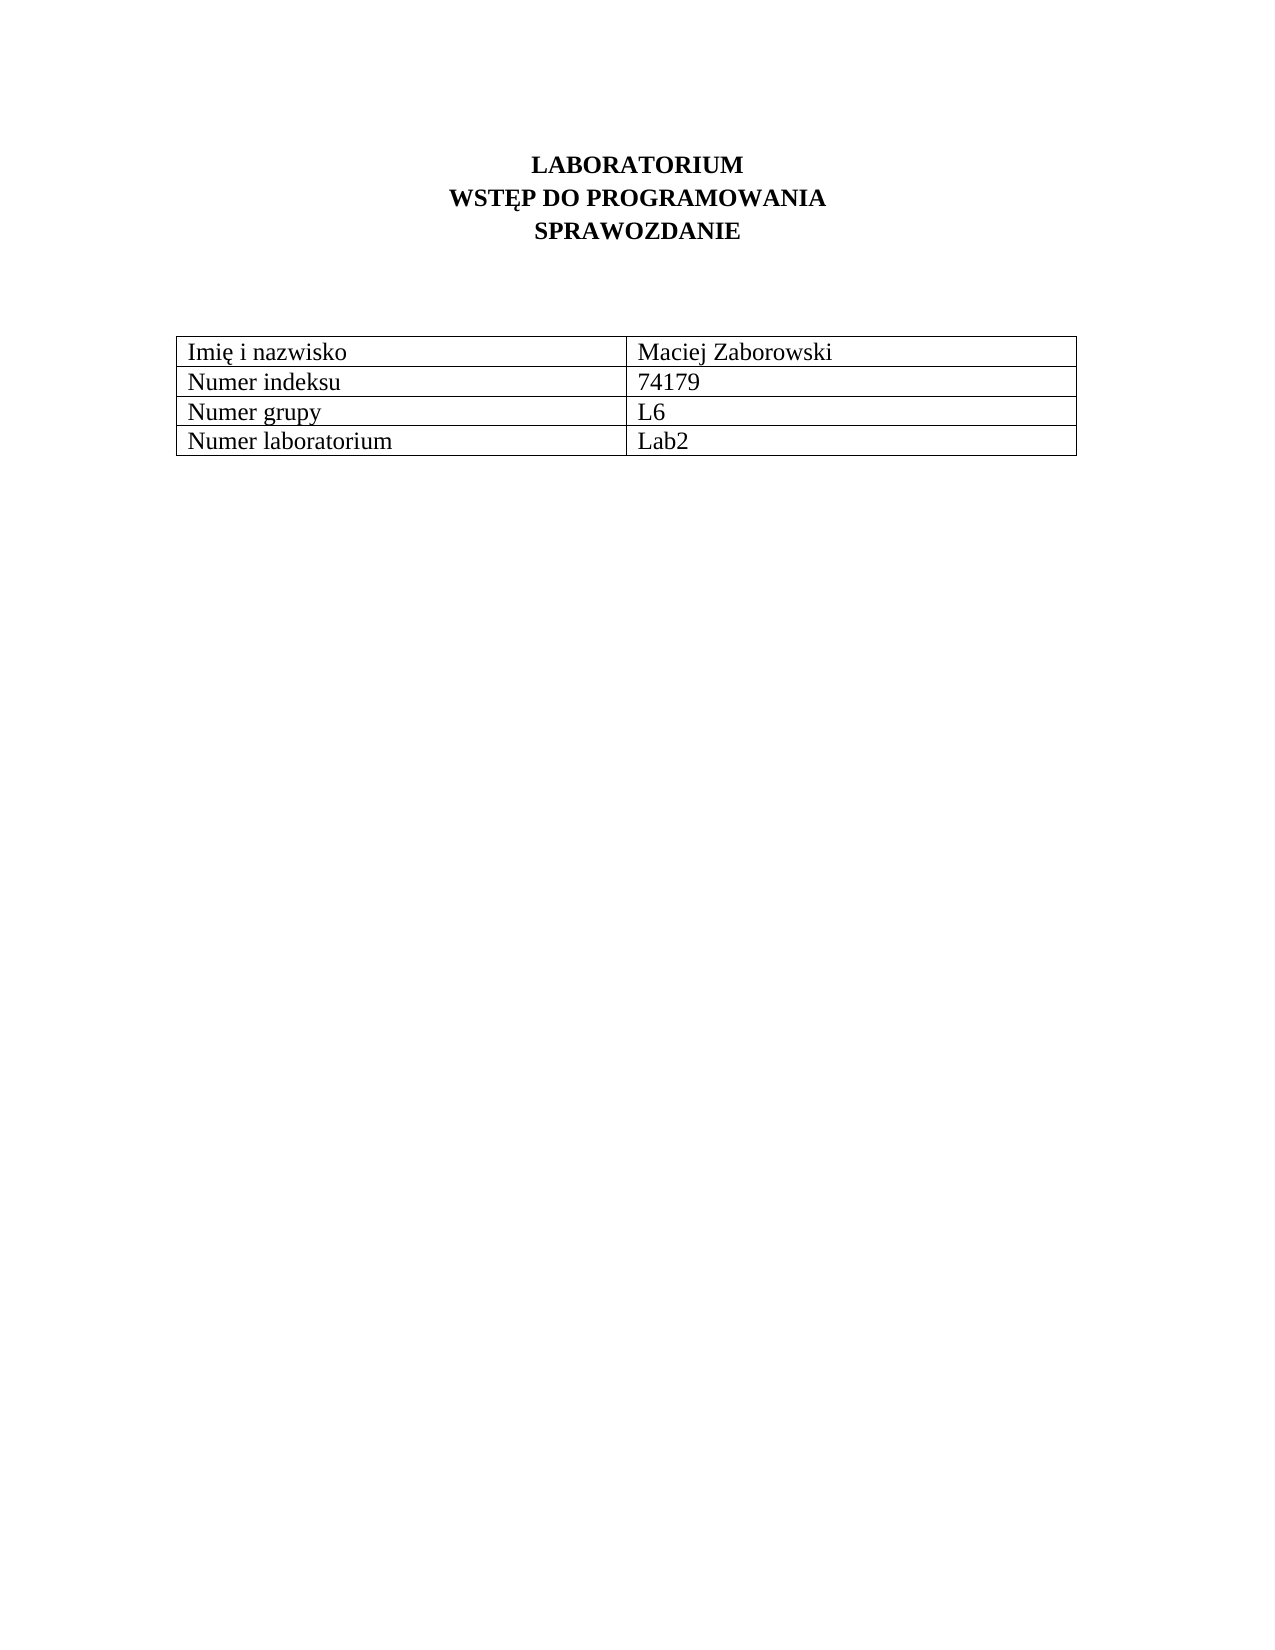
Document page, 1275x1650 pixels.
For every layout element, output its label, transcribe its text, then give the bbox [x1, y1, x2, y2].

table_cell Numer indeksu [177, 367, 626, 396]
text LABORATORIUM WSTĘP DO PROGRAMOWANIA SPRAWOZDANIE [187, 150, 1087, 311]
table_cell 74179 [627, 367, 1076, 396]
table_cell Numer grupy [177, 397, 626, 425]
table_header Imię i nazwisko [177, 337, 626, 366]
table_cell Lab2 [627, 426, 1076, 455]
table_cell L6 [627, 397, 1076, 425]
table_cell Numer laboratorium [177, 426, 626, 455]
table_header Maciej Zaborowski [627, 337, 1076, 366]
